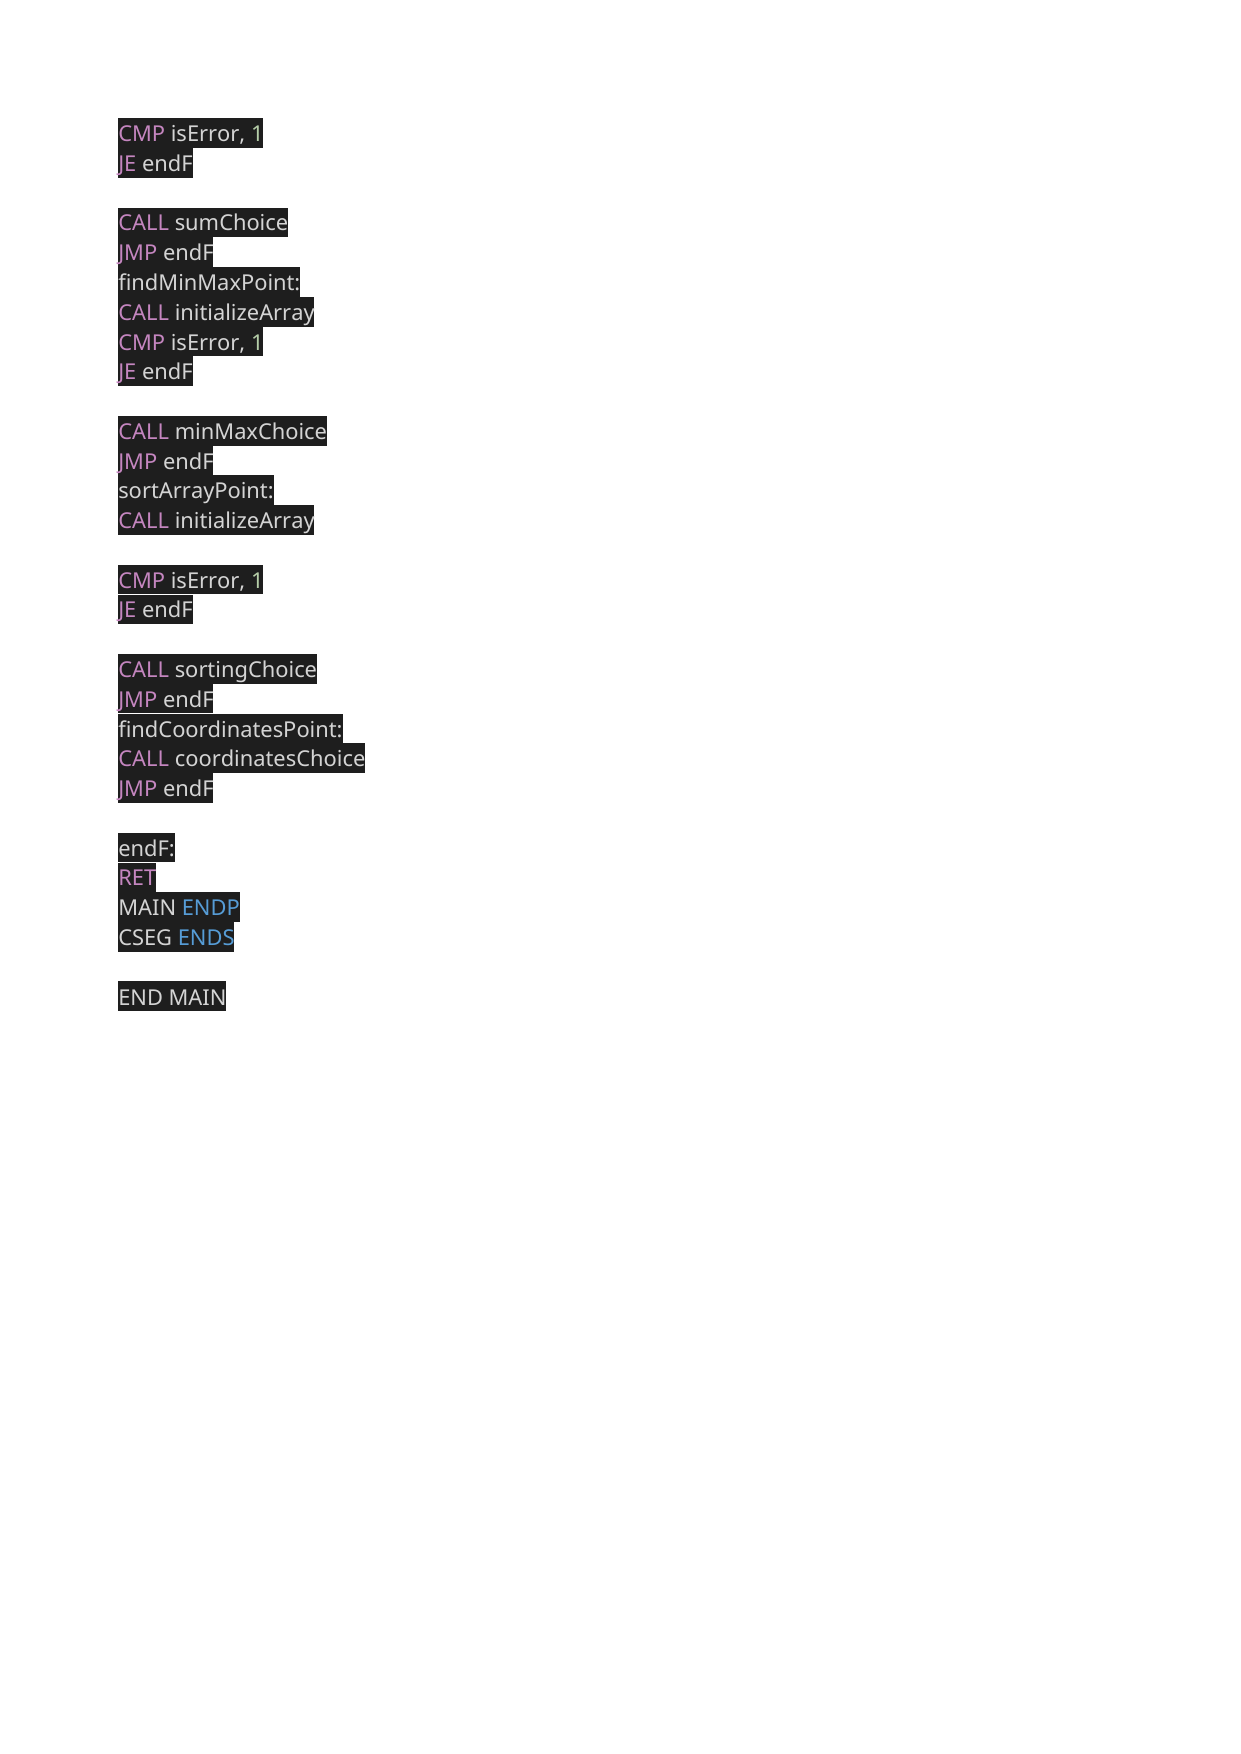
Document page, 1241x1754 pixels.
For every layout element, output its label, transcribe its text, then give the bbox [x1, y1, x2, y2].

text RET [118, 862, 1122, 892]
text CALL coordinatesChoice [118, 743, 1122, 773]
text JMP endF [118, 684, 1122, 713]
text findCoordinatesPoint: [118, 713, 1122, 743]
text JE endF [118, 148, 1122, 178]
text MAIN ENDP [118, 892, 1122, 922]
text JE endF [118, 594, 1122, 624]
text CALL minMaxChoice [118, 416, 1122, 446]
text sortArrayPoint: [118, 475, 1122, 505]
text JMP endF [118, 446, 1122, 475]
text CALL initializeArray [118, 297, 1122, 327]
text findMinMaxPoint: [118, 267, 1122, 297]
text JMP endF [118, 773, 1122, 803]
text CMP isError, 1 [118, 118, 1122, 148]
text JE endF [118, 356, 1122, 386]
text END MAIN [118, 981, 1122, 1011]
text CMP isError, 1 [118, 565, 1122, 594]
text JMP endF [118, 237, 1122, 267]
text CSEG ENDS [118, 922, 1122, 952]
text CALL sumChoice [118, 207, 1122, 237]
text CALL sortingChoice [118, 654, 1122, 684]
text CMP isError, 1 [118, 327, 1122, 356]
text endF: [118, 833, 1122, 862]
text CALL initializeArray [118, 505, 1122, 535]
